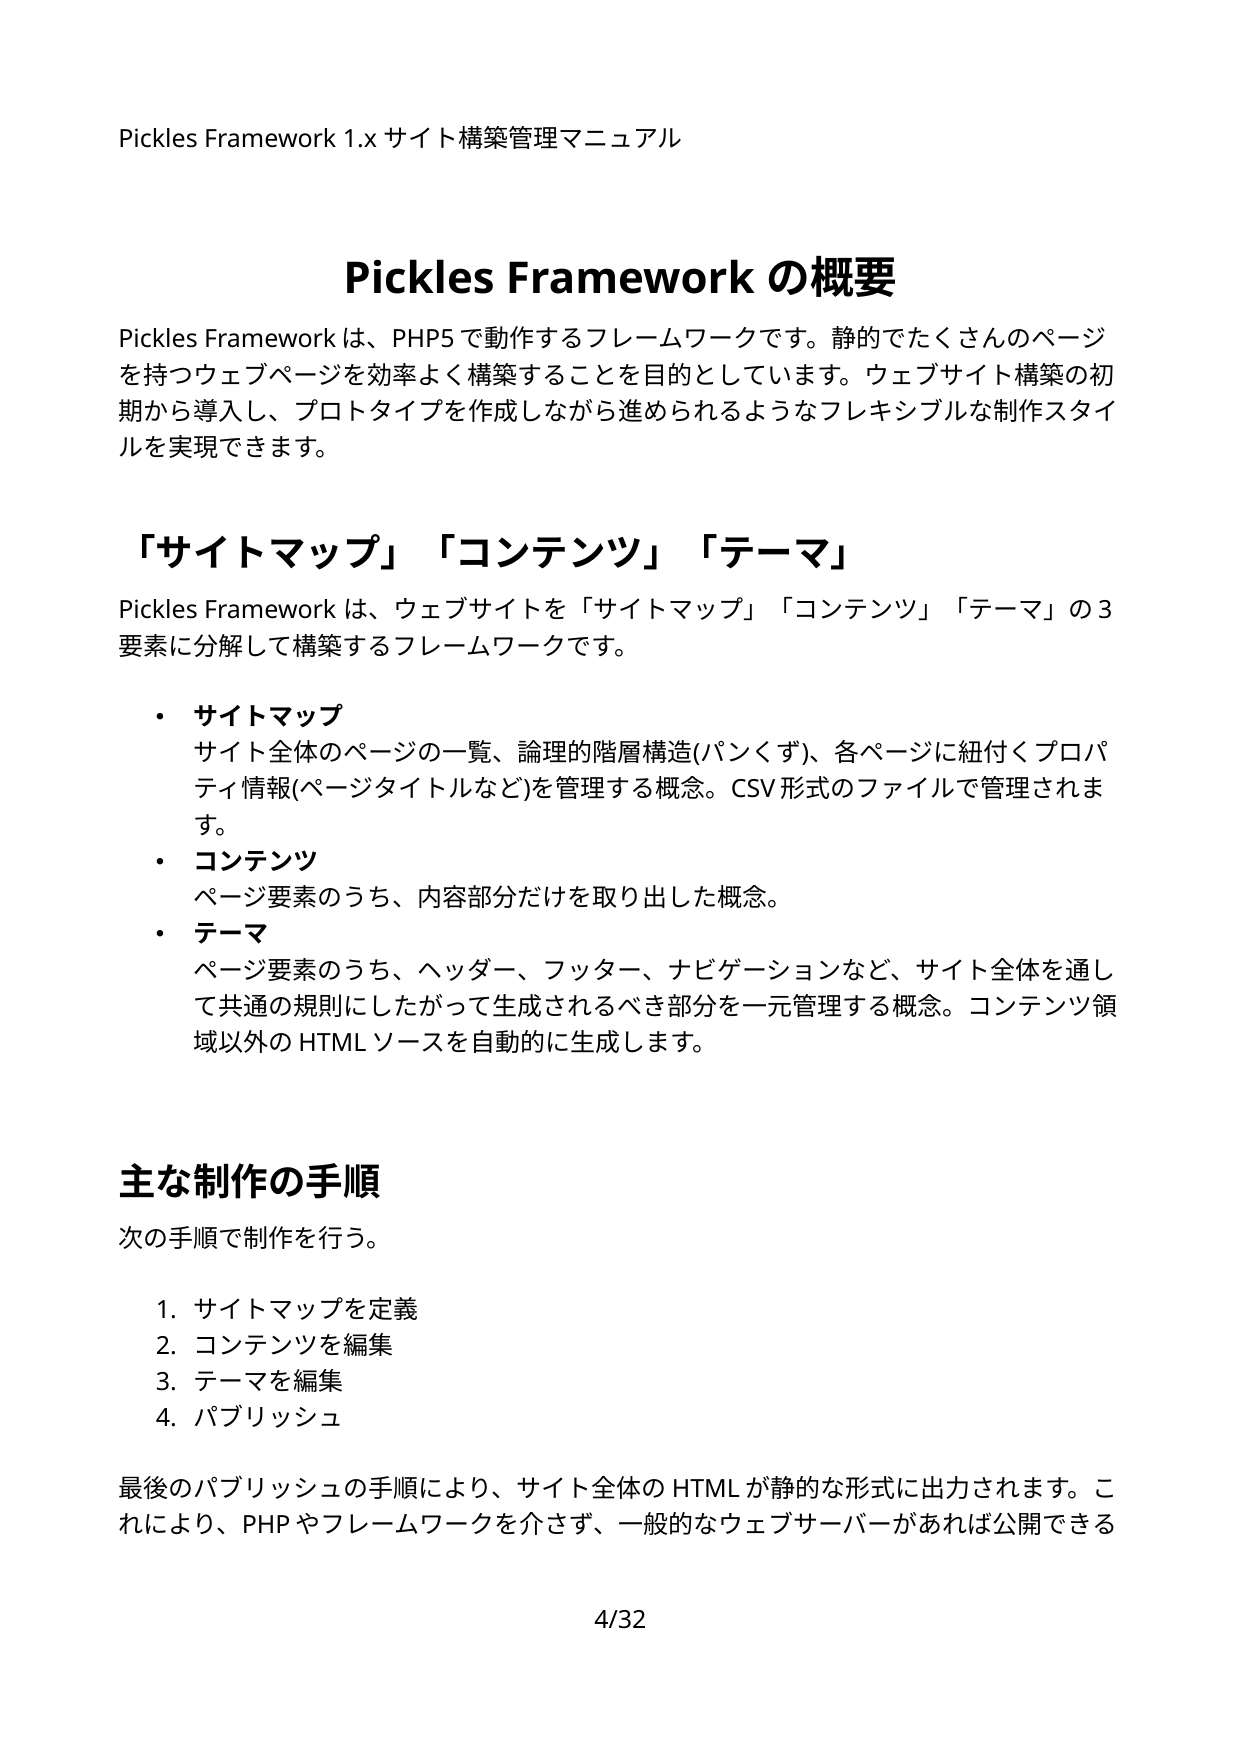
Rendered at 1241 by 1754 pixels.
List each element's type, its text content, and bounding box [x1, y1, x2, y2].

list コンテンツ ページ要素のうち、内容部分だけを取り出した概念。 [156, 841, 1122, 914]
list サイトマップを定義 [156, 1289, 1122, 1325]
text 次の手順で制作を行う。 [118, 1219, 1122, 1255]
text Pickles Framework は、ウェブサイトを「サイトマップ」「コンテンツ」「テーマ」の3要素に分解して構築するフレームワークです。 [118, 590, 1122, 662]
list サイトマップ サイト全体のページの一覧、論理的階層構造(パンくず)、各ページに紐付くプロパティ情報(ページタイトルなど)を管理する概念。CSV形式のファイルで管理されます。 [156, 696, 1122, 841]
list コンテンツを編集 [156, 1325, 1122, 1362]
subtitle 「サイトマップ」「コンテンツ」「テーマ」 [118, 523, 1122, 577]
text Pickles Frameworkは、PHP5で動作するフレームワークです。静的でたくさんのページを持つウェブページを効率よく構築することを目的としています。ウェブサイト構築の初期から導入し、プロトタイプを作成しながら進められるようなフレキシブルな制作スタイルを実現できます。 [118, 319, 1122, 464]
text 最後のパブリッシュの手順により、サイト全体のHTMLが静的な形式に出力されます。これにより、PHPやフレームワークを介さず、一般的なウェブサーバーがあれば公開できる [118, 1468, 1122, 1541]
subtitle Pickles Framework の概要 [118, 243, 1122, 306]
list テーマ ページ要素のうち、ヘッダー、フッター、ナビゲーションなど、サイト全体を通して共通の規則にしたがって生成されるべき部分を一元管理する概念。コンテンツ領域以外のHTMLソースを自動的に生成します。 [156, 914, 1122, 1059]
list テーマを編集 [156, 1362, 1122, 1398]
subtitle 主な制作の手順 [118, 1152, 1122, 1206]
list パブリッシュ [156, 1398, 1122, 1434]
